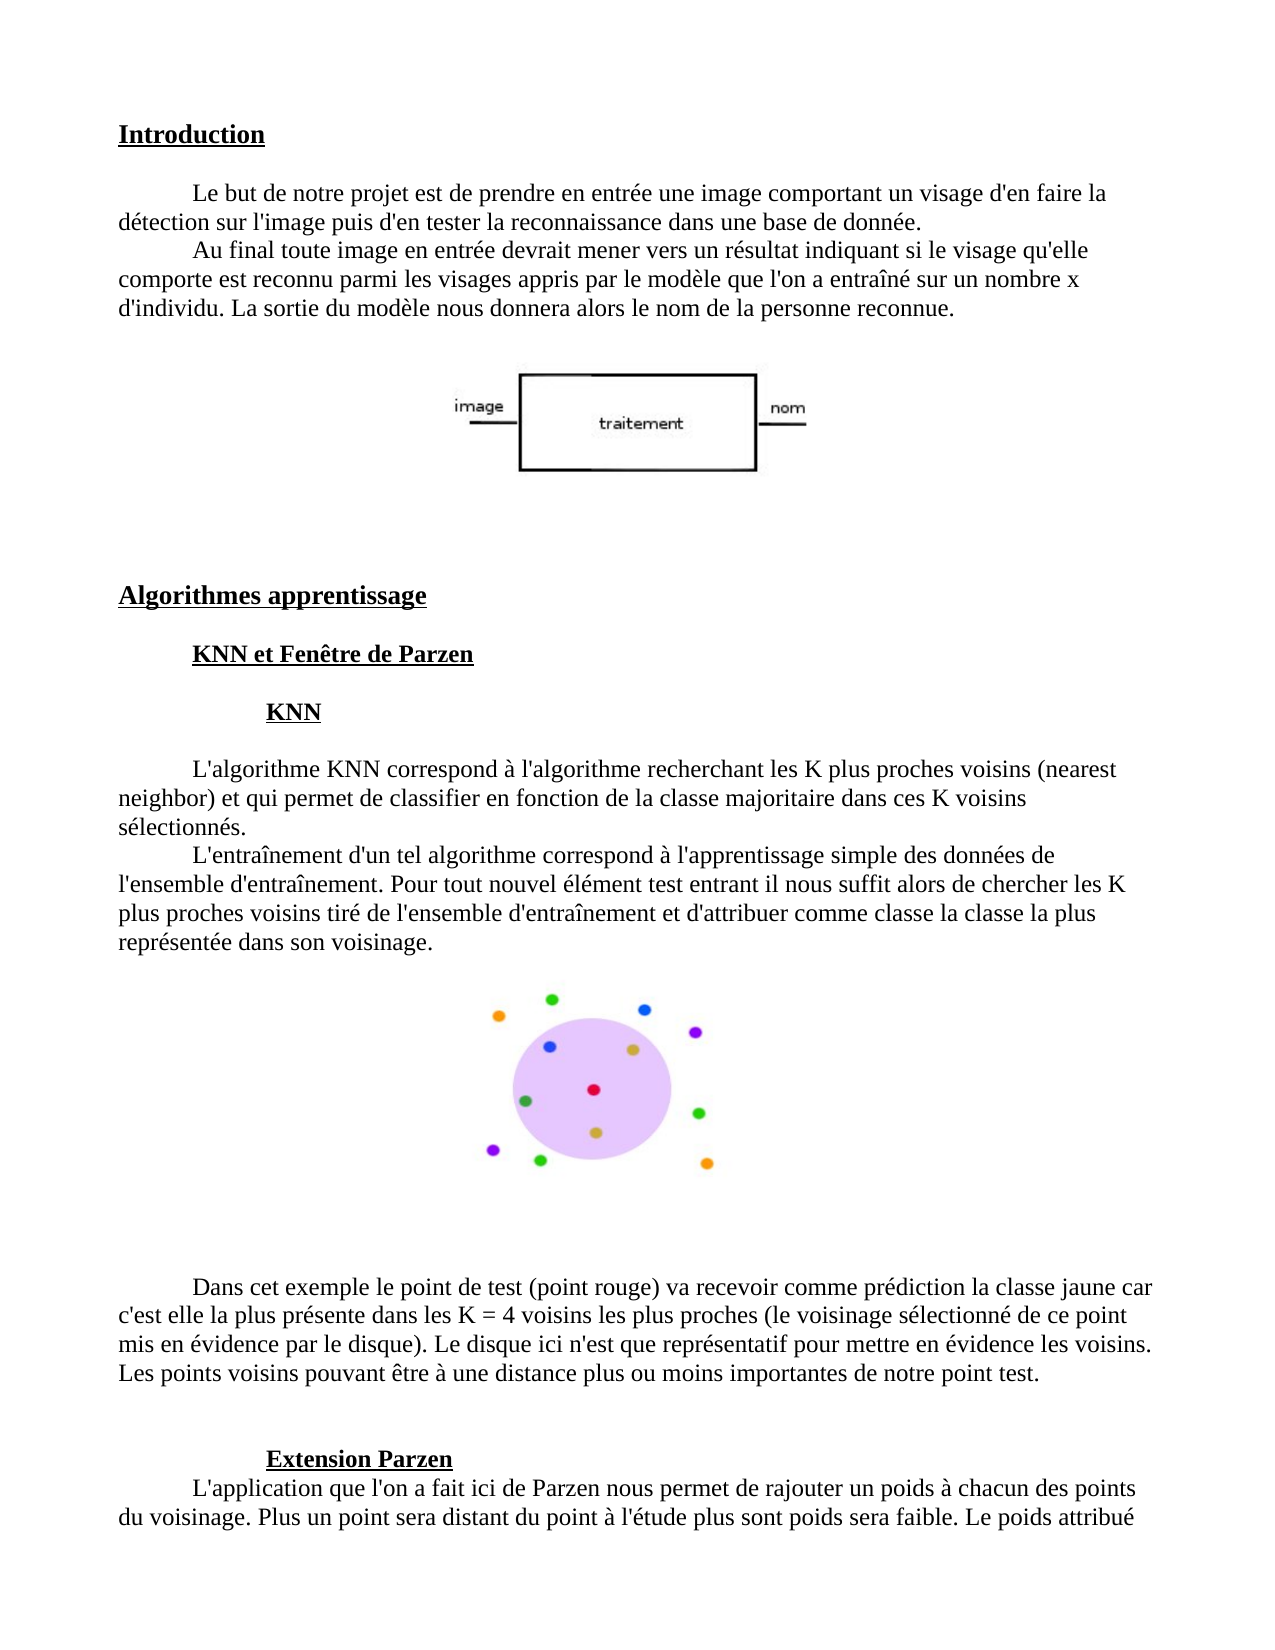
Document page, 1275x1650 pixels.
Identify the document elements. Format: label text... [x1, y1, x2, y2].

picture [454, 964, 743, 1220]
text L'application que l'on a fait ici de Parzen nous permet de rajouter un poids à chacun des points du voisinage. Plus un point sera distant du point à l'étude plus sont poids sera faible. Le poids attribué [118, 1473, 1157, 1531]
text Au final toute image en entrée devrait mener vers un résultat indiquant si le visage qu'elle comporte est reconnu parmi les visages appris par le modèle que l'on a entraîné sur un nombre x d'individu. La sortie du modèle nous donnera alors le nom de la personne reconnue. [118, 236, 1157, 322]
text L'entraînement d'un tel algorithme correspond à l'apprentissage simple des données de l'ensemble d'entraînement. Pour tout nouvel élément test entrant il nous suffit alors de chercher les K plus proches voisins tiré de l'ensemble d'entraînement et d'attribuer comme classe la classe la plus représentée dans son voisinage. [118, 841, 1157, 956]
text KNN et Fenêtre de Parzen [118, 639, 1157, 668]
text Introduction [118, 118, 1157, 149]
text Le but de notre projet est de prendre en entrée une image comportant un visage d'en faire la détection sur l'image puis d'en tester la reconnaissance dans une base de donnée. [118, 178, 1157, 236]
text Dans cet exemple le point de test (point rouge) va recevoir comme prédiction la classe jaune car c'est elle la plus présente dans les K = 4 voisins les plus proches (le voisinage sélectionné de ce point mis en évidence par le disque). Le disque ici n'est que représentatif pour mettre en évidence les voisins. Les points voisins pouvant être à une distance plus ou moins importantes de notre point test. [118, 1272, 1157, 1387]
text L'algorithme KNN correspond à l'algorithme recherchant les K plus proches voisins (nearest neighbor) et qui permet de classifier en fonction de la classe majoritaire dans ces K voisins sélectionnés. [118, 754, 1157, 841]
picture [440, 350, 835, 491]
text KNN [118, 697, 1157, 726]
text Algorithmes apprentissage [118, 579, 1157, 611]
text Extension Parzen [118, 1444, 1157, 1473]
